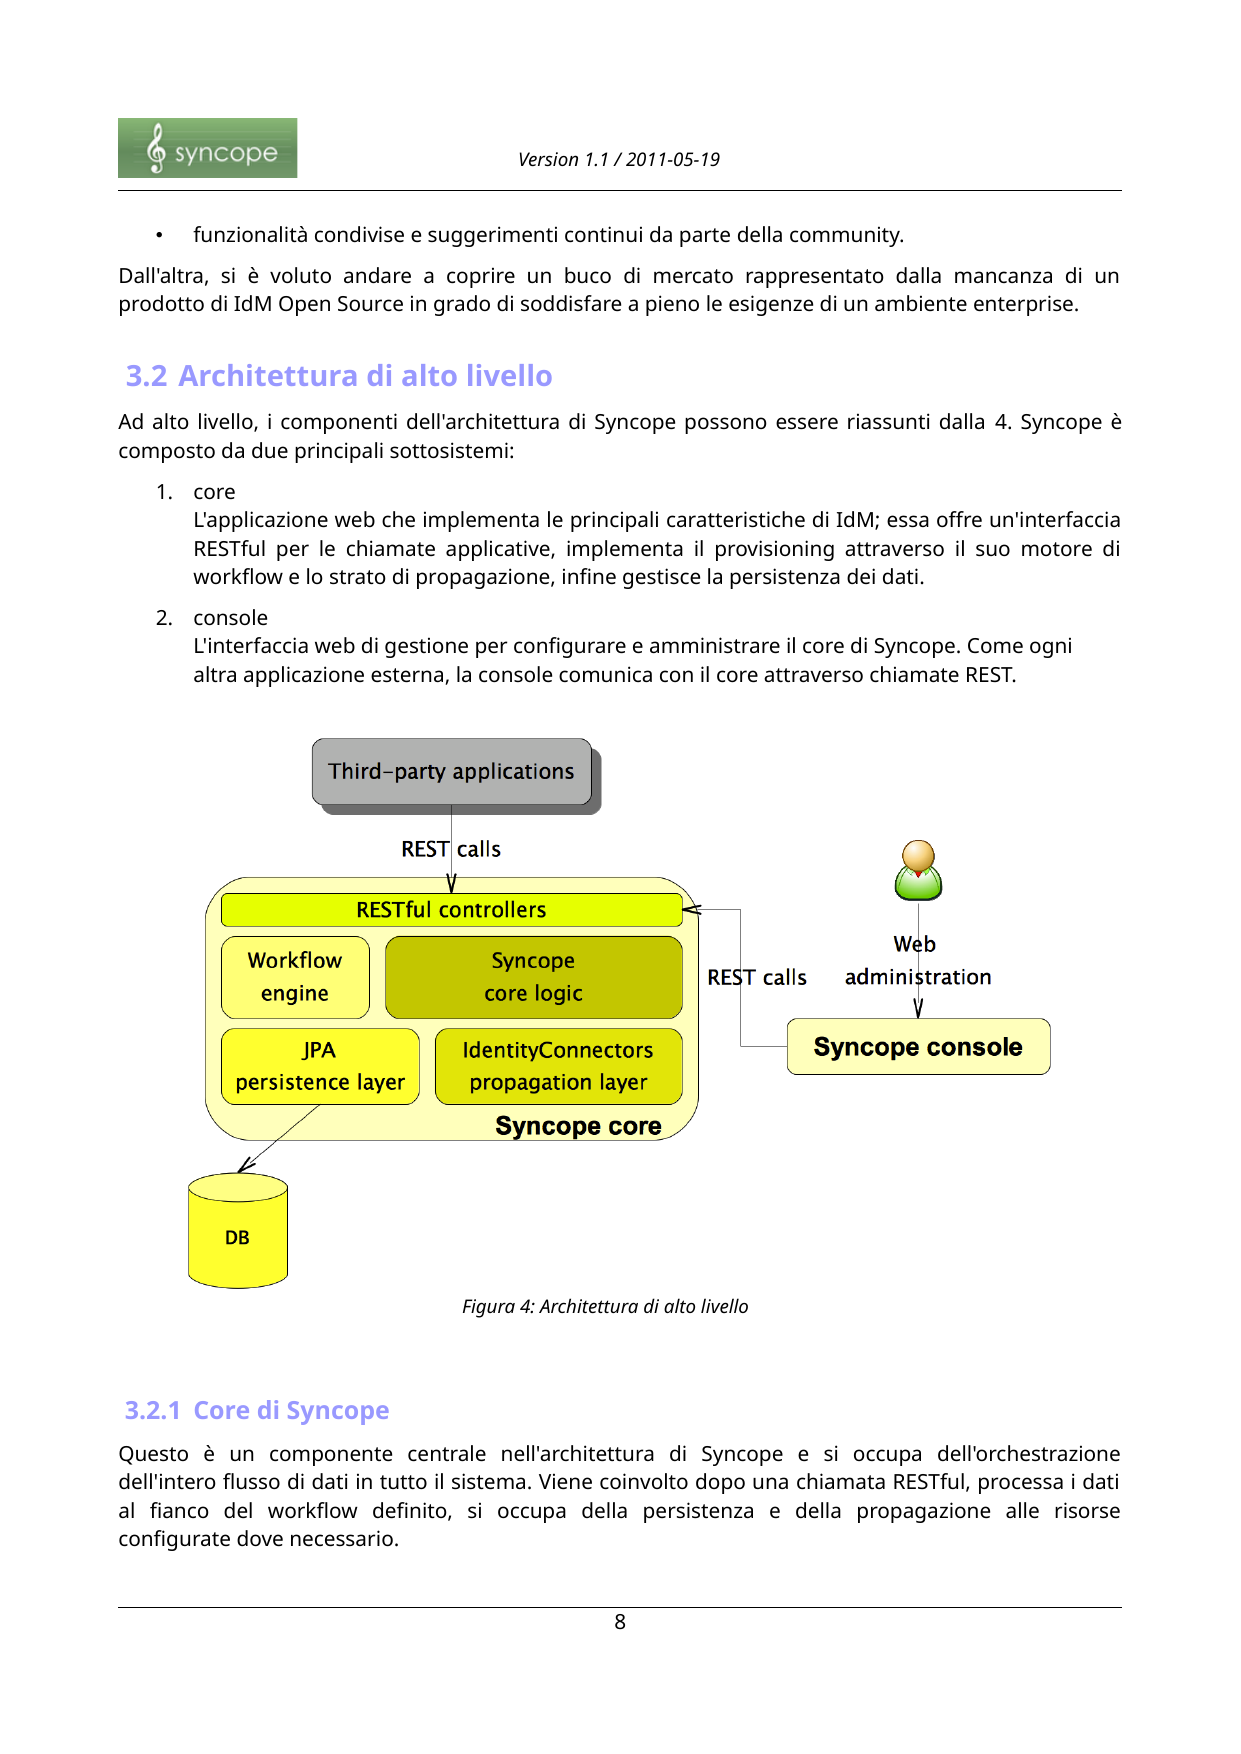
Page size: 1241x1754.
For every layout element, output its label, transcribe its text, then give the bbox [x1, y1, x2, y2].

list console L'interfaccia web di gestione per configurare e amministrare il core di Syncope. Come ogni altra applicazione esterna, la console comunica con il core attraverso chiamate REST. [156, 603, 1122, 688]
list funzionalità condivise e suggerimenti continui da parte della community. [156, 220, 1122, 248]
text Dall'altra, si è voluto andare a coprire un buco di mercato rappresentato dalla mancanza di un prodotto di IdM Open Source in grado di soddisfare a pieno le esigenze di un ambiente enterprise. [118, 261, 1122, 318]
subtitle Architettura di alto livello [118, 355, 1122, 395]
text Ad alto livello, i componenti dell'architettura di Syncope possono essere riassunti dalla Figura 4. Syncope è composto da due principali sottosistemi: [118, 407, 1122, 464]
text Questo è un componente centrale nell'architettura di Syncope e si occupa dell'orchestrazione dell'intero flusso di dati in tutto il sistema. Viene coinvolto dopo una chiamata RESTful, processa i dati al fianco del workflow definito, si occupa della persistenza e della propagazione alle risorse configurate dove necessario. [118, 1439, 1122, 1553]
picture [118, 118, 298, 178]
list core L'applicazione web che implementa le principali caratteristiche di IdM; essa offre un'interfaccia RESTful per le chiamate applicative, implementa il provisioning attraverso il suo motore di workflow e lo strato di propagazione, infine gestisce la persistenza dei dati. [156, 477, 1122, 591]
picture [183, 733, 1054, 1293]
text Figura 4: Architettura di alto livello [171, 734, 1041, 1318]
subtitle Core di Syncope [118, 1392, 1122, 1427]
